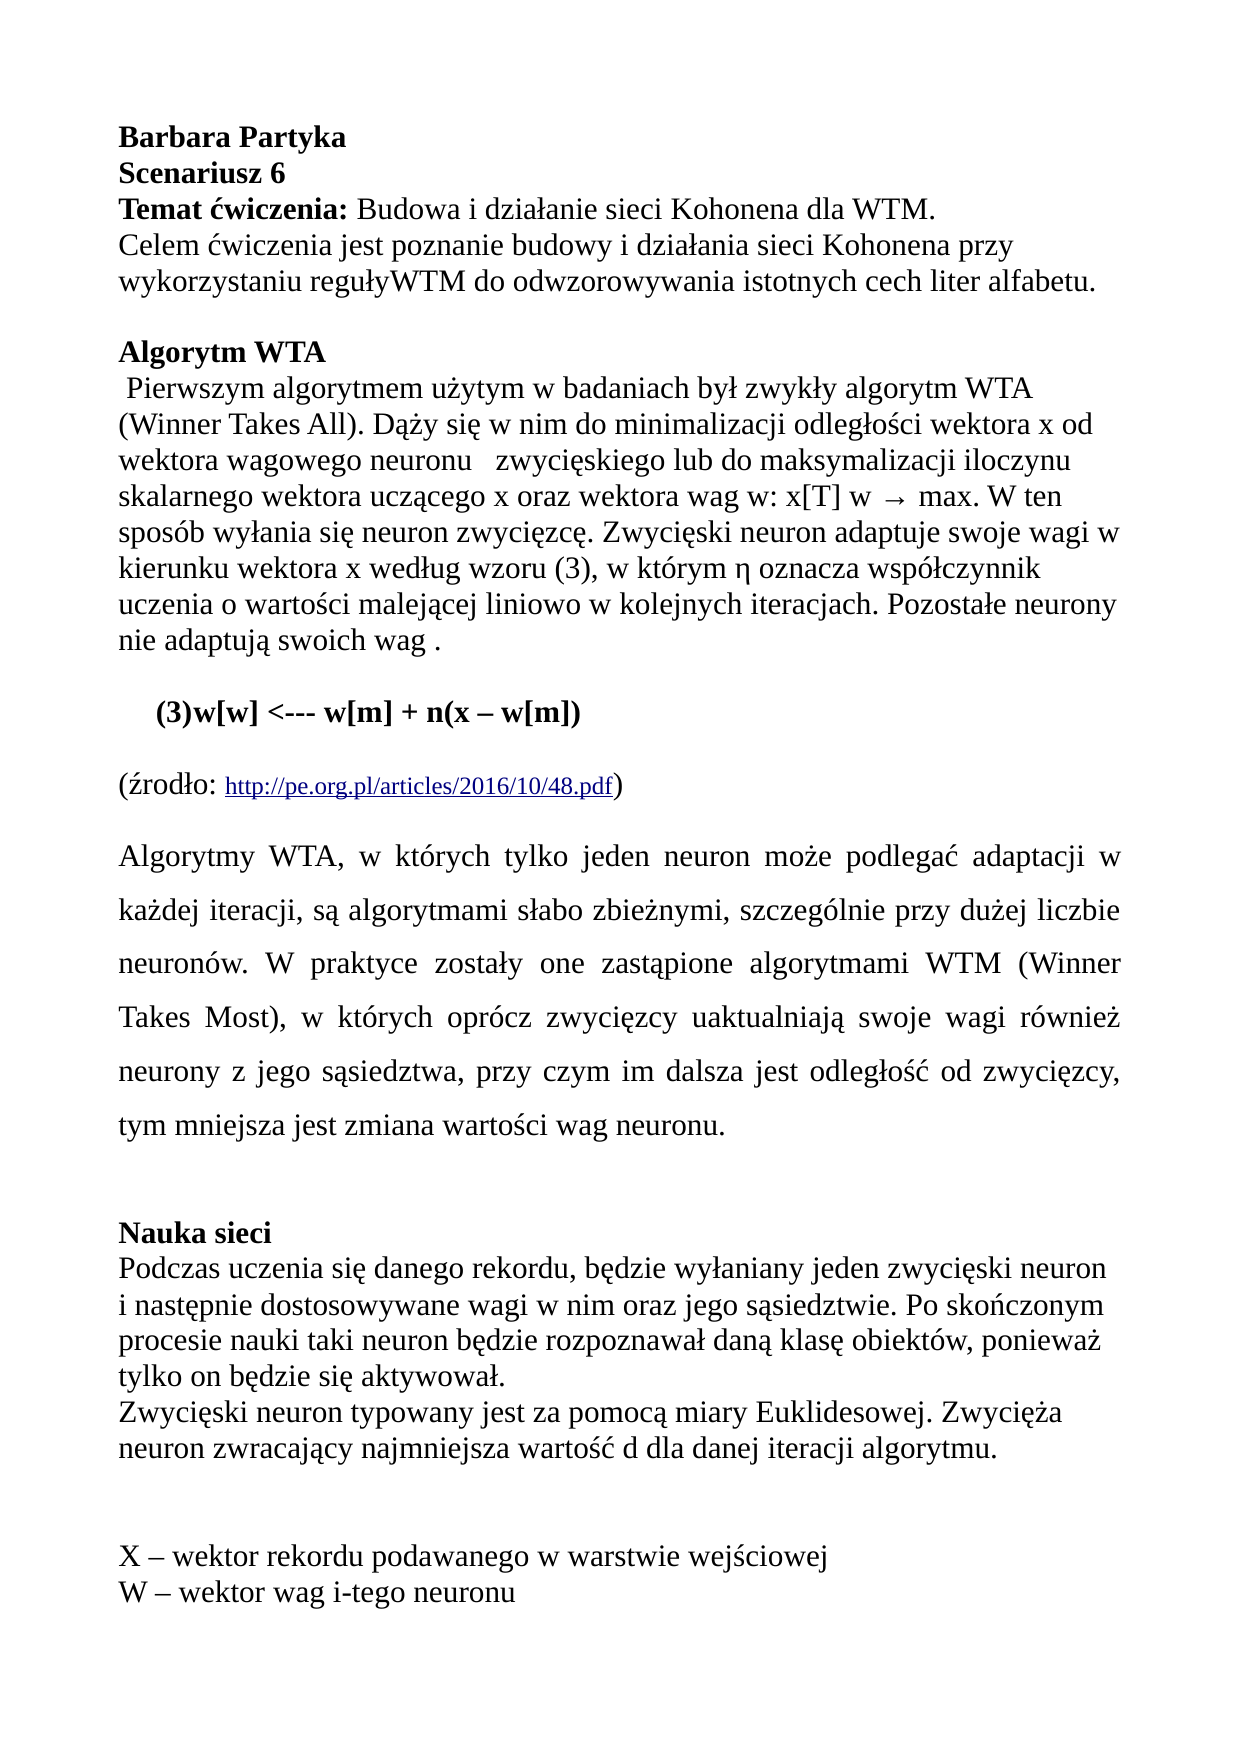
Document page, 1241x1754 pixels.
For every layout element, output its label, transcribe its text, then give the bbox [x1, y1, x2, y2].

text Scenariusz 6 [118, 154, 1122, 190]
text Celem ćwiczenia jest poznanie budowy i działania sieci Kohonena przy wykorzystaniu regułyWTM do odwzorowywania istotnych cech liter alfabetu. [118, 226, 1122, 298]
text Pierwszym algorytmem użytym w badaniach był zwykły algorytm WTA (Winner Takes All). Dąży się w nim do minimalizacji odległości wektora x od wektora wagowego neuronu zwycięskiego lub do maksymalizacji iloczynu skalarnego wektora uczącego x oraz wektora wag w: x[T] w → max. W ten sposób wyłania się neuron zwycięzcę. Zwycięski neuron adaptuje swoje wagi w kierunku wektora x według wzoru (3), w którym η oznacza współczynnik uczenia o wartości malejącej liniowo w kolejnych iteracjach. Pozostałe neurony nie adaptują swoich wag . [118, 370, 1122, 657]
text (źrodło: http://pe.org.pl/articles/2016/10/48.pdf) [118, 765, 1122, 801]
text Nauka sieci [118, 1214, 1122, 1250]
text Temat ćwiczenia: Budowa i działanie sieci Kohonena dla WTM. [118, 190, 1122, 226]
text W – wektor wag i-tego neuronu [118, 1573, 1122, 1609]
text Algorytm WTA [118, 334, 1122, 370]
list w[w] <--- w[m] + n(x – w[m]) [156, 693, 1122, 729]
text X – wektor rekordu podawanego w warstwie wejściowej [118, 1537, 1122, 1573]
text Algorytmy WTA, w których tylko jeden neuron może podlegać adaptacji w każdej iteracji, są algorytmami słabo zbieżnymi, szczególnie przy dużej liczbie neuronów. W praktyce zostały one zastąpione algorytmami WTM (Winner Takes Most), w których oprócz zwycięzcy uaktualniają swoje wagi również neurony z jego sąsiedztwa, przy czym im dalsza jest odległość od zwycięzcy, tym mniejsza jest zmiana wartości wag neuronu. [118, 837, 1122, 1142]
text Podczas uczenia się danego rekordu, będzie wyłaniany jeden zwycięski neuron i następnie dostosowywane wagi w nim oraz jego sąsiedztwie. Po skończonym procesie nauki taki neuron będzie rozpoznawał daną klasę obiektów, ponieważ tylko on będzie się aktywował. [118, 1250, 1122, 1393]
text Zwycięski neuron typowany jest za pomocą miary Euklidesowej. Zwycięża neuron zwracający najmniejsza wartość d dla danej iteracji algorytmu. [118, 1393, 1122, 1465]
text Barbara Partyka [118, 118, 1122, 154]
